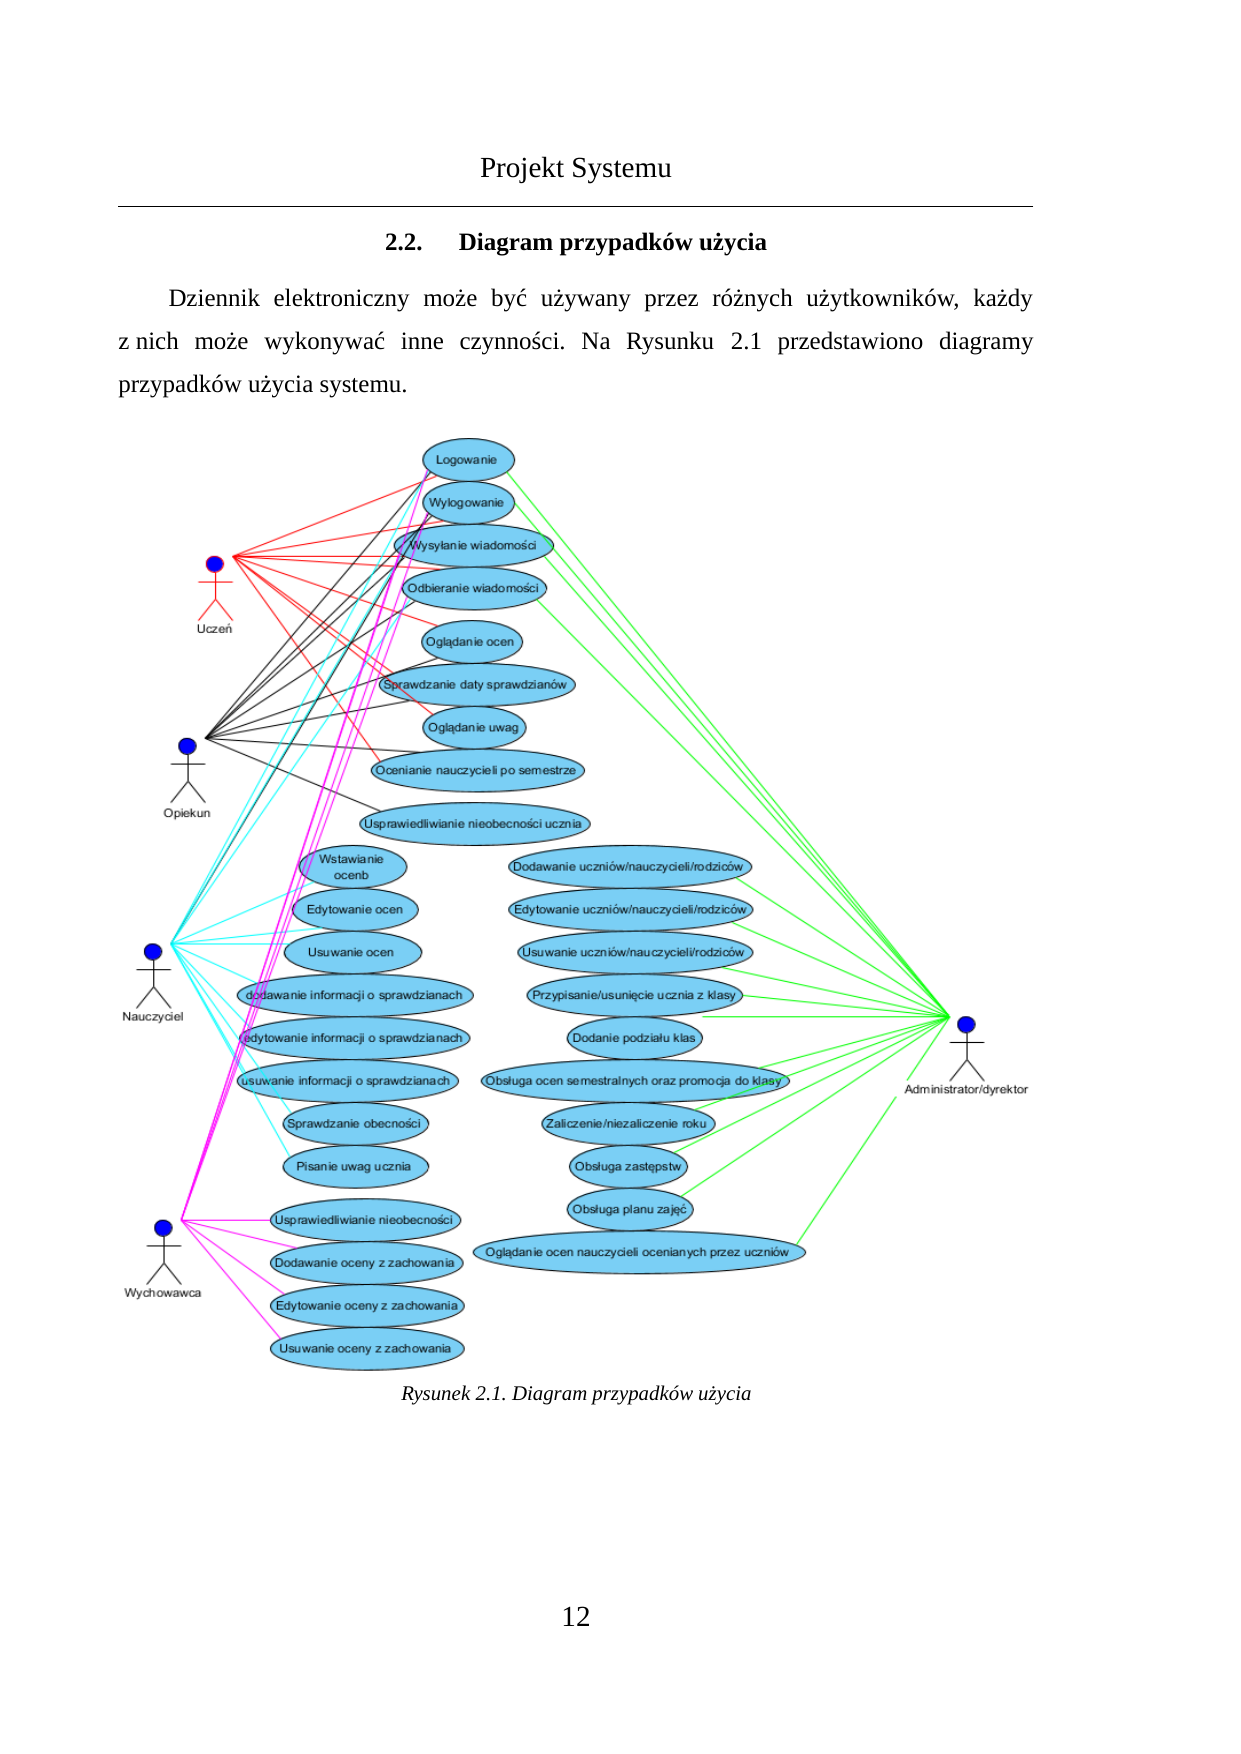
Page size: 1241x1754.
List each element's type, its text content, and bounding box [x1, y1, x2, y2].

picture [121, 438, 1032, 1374]
subtitle Diagram przypadków użycia [118, 227, 1033, 256]
text Rysunek 2.1. Diagram przypadków użycia [118, 437, 1034, 1404]
text Dziennik elektroniczny może być używany przez różnych użytkowników, każdy z nich może wykonywać inne czynności. Na Rysunku 2.1 przedstawiono diagramy przypadków użycia systemu. [118, 283, 1033, 398]
